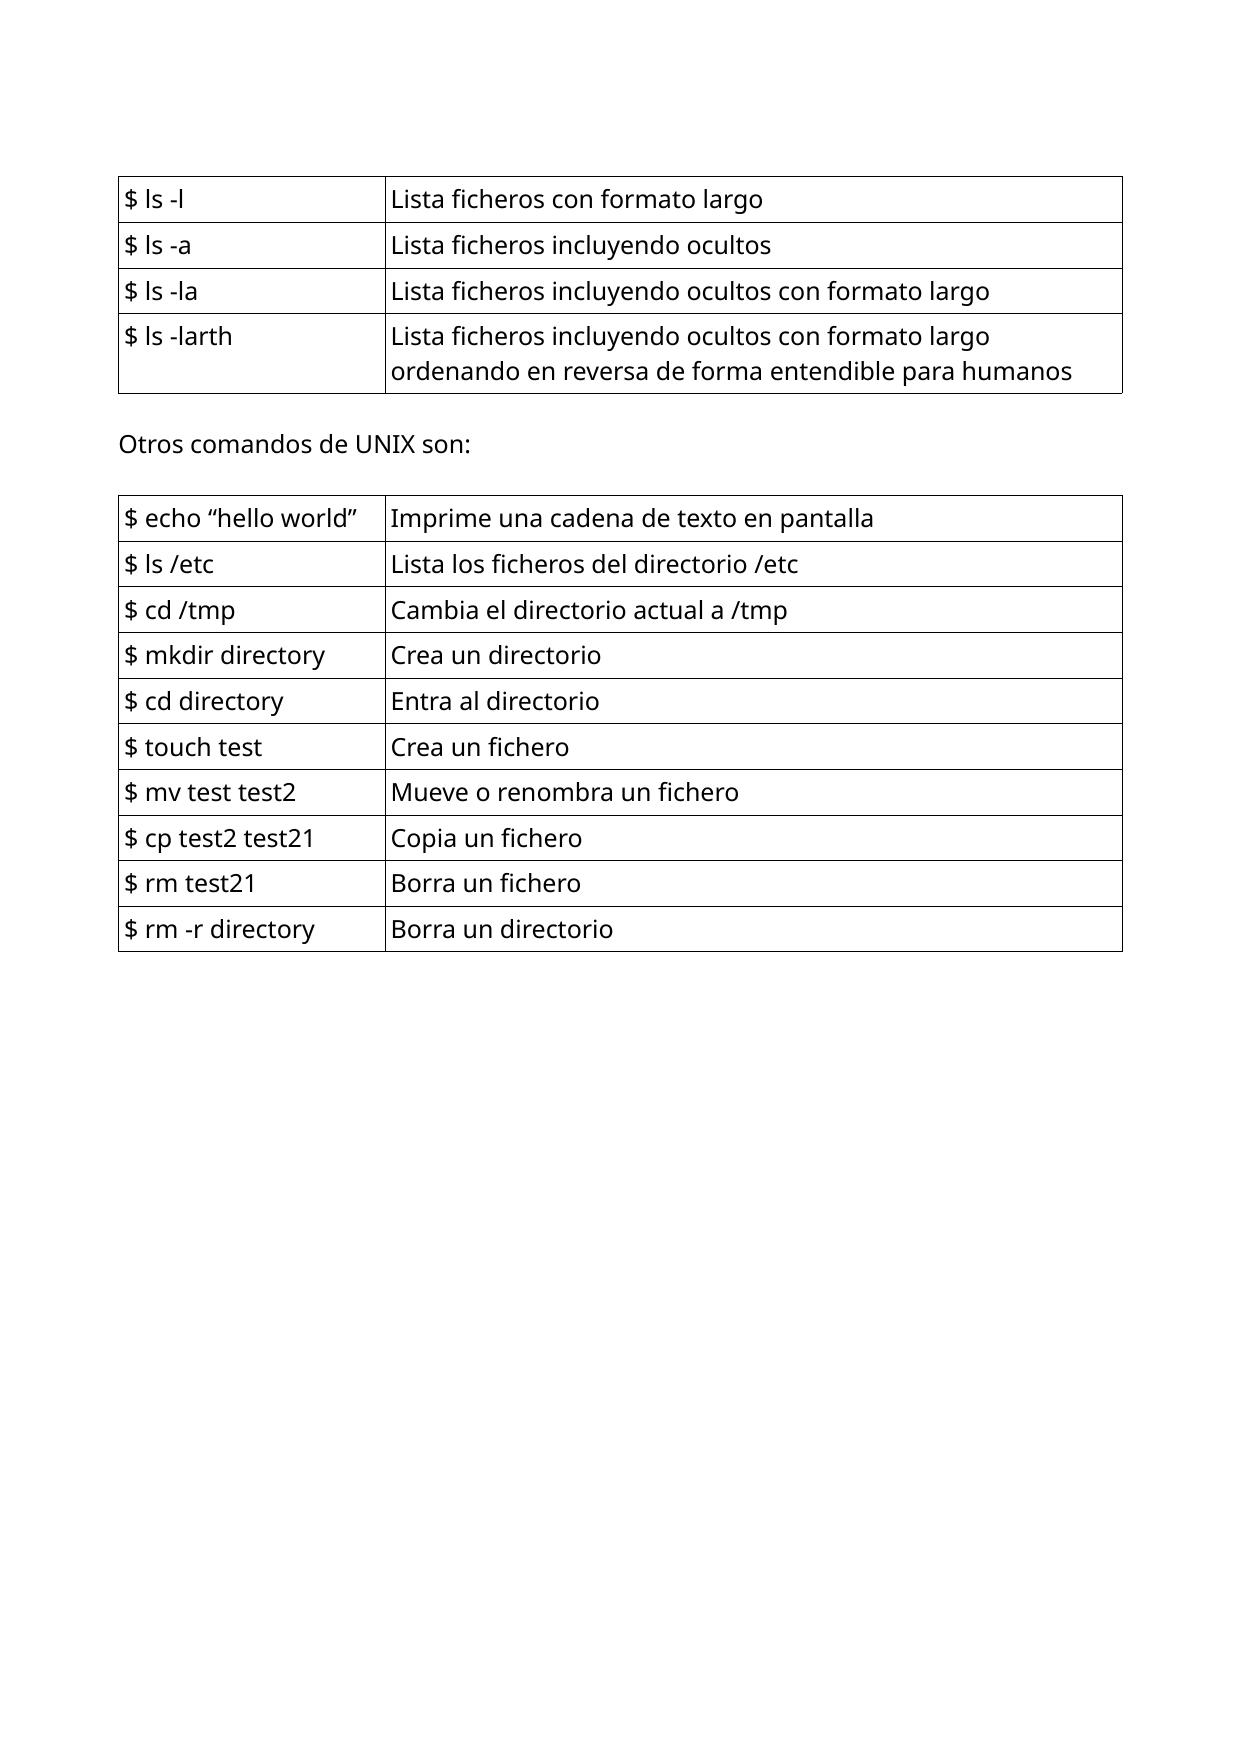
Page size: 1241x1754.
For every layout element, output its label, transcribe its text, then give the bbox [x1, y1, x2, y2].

text Otros comandos de UNIX son: [118, 427, 1122, 461]
table_cell Entra al directorio [386, 679, 1122, 723]
table_cell $ cd /tmp [119, 587, 385, 632]
table_cell Borra un directorio [386, 907, 1122, 951]
table_header $ echo “hello world” [119, 496, 385, 541]
table_cell $ rm test21 [119, 861, 385, 906]
table_cell Cambia el directorio actual a /tmp [386, 587, 1122, 632]
table_cell Lista ficheros con formato largo [386, 177, 1122, 222]
table_cell $ cp test2 test21 [119, 816, 385, 860]
table_cell Lista ficheros incluyendo ocultos con formato largo [386, 269, 1122, 313]
table_cell Lista ficheros incluyendo ocultos [386, 223, 1122, 268]
table_cell $ ls -larth [119, 314, 385, 393]
table_cell $ touch test [119, 724, 385, 769]
table_cell Crea un directorio [386, 633, 1122, 678]
table_cell $ mv test test2 [119, 770, 385, 814]
table_cell Copia un fichero [386, 816, 1122, 860]
table_cell Lista ficheros incluyendo ocultos con formato largo ordenando en reversa de forma entendible para humanos [386, 314, 1122, 393]
table_cell $ ls -la [119, 269, 385, 313]
table_cell $ rm -r directory [119, 907, 385, 951]
table_header Imprime una cadena de texto en pantalla [386, 496, 1122, 541]
table_cell Mueve o renombra un fichero [386, 770, 1122, 814]
table_cell Lista los ficheros del directorio /etc [386, 542, 1122, 586]
table_cell $ cd directory [119, 679, 385, 723]
table_cell $ ls -a [119, 223, 385, 268]
table_cell $ mkdir directory [119, 633, 385, 678]
table_cell $ ls -l [119, 177, 385, 222]
table_cell Borra un fichero [386, 861, 1122, 906]
table_cell Crea un fichero [386, 724, 1122, 769]
table_cell $ ls /etc [119, 542, 385, 586]
